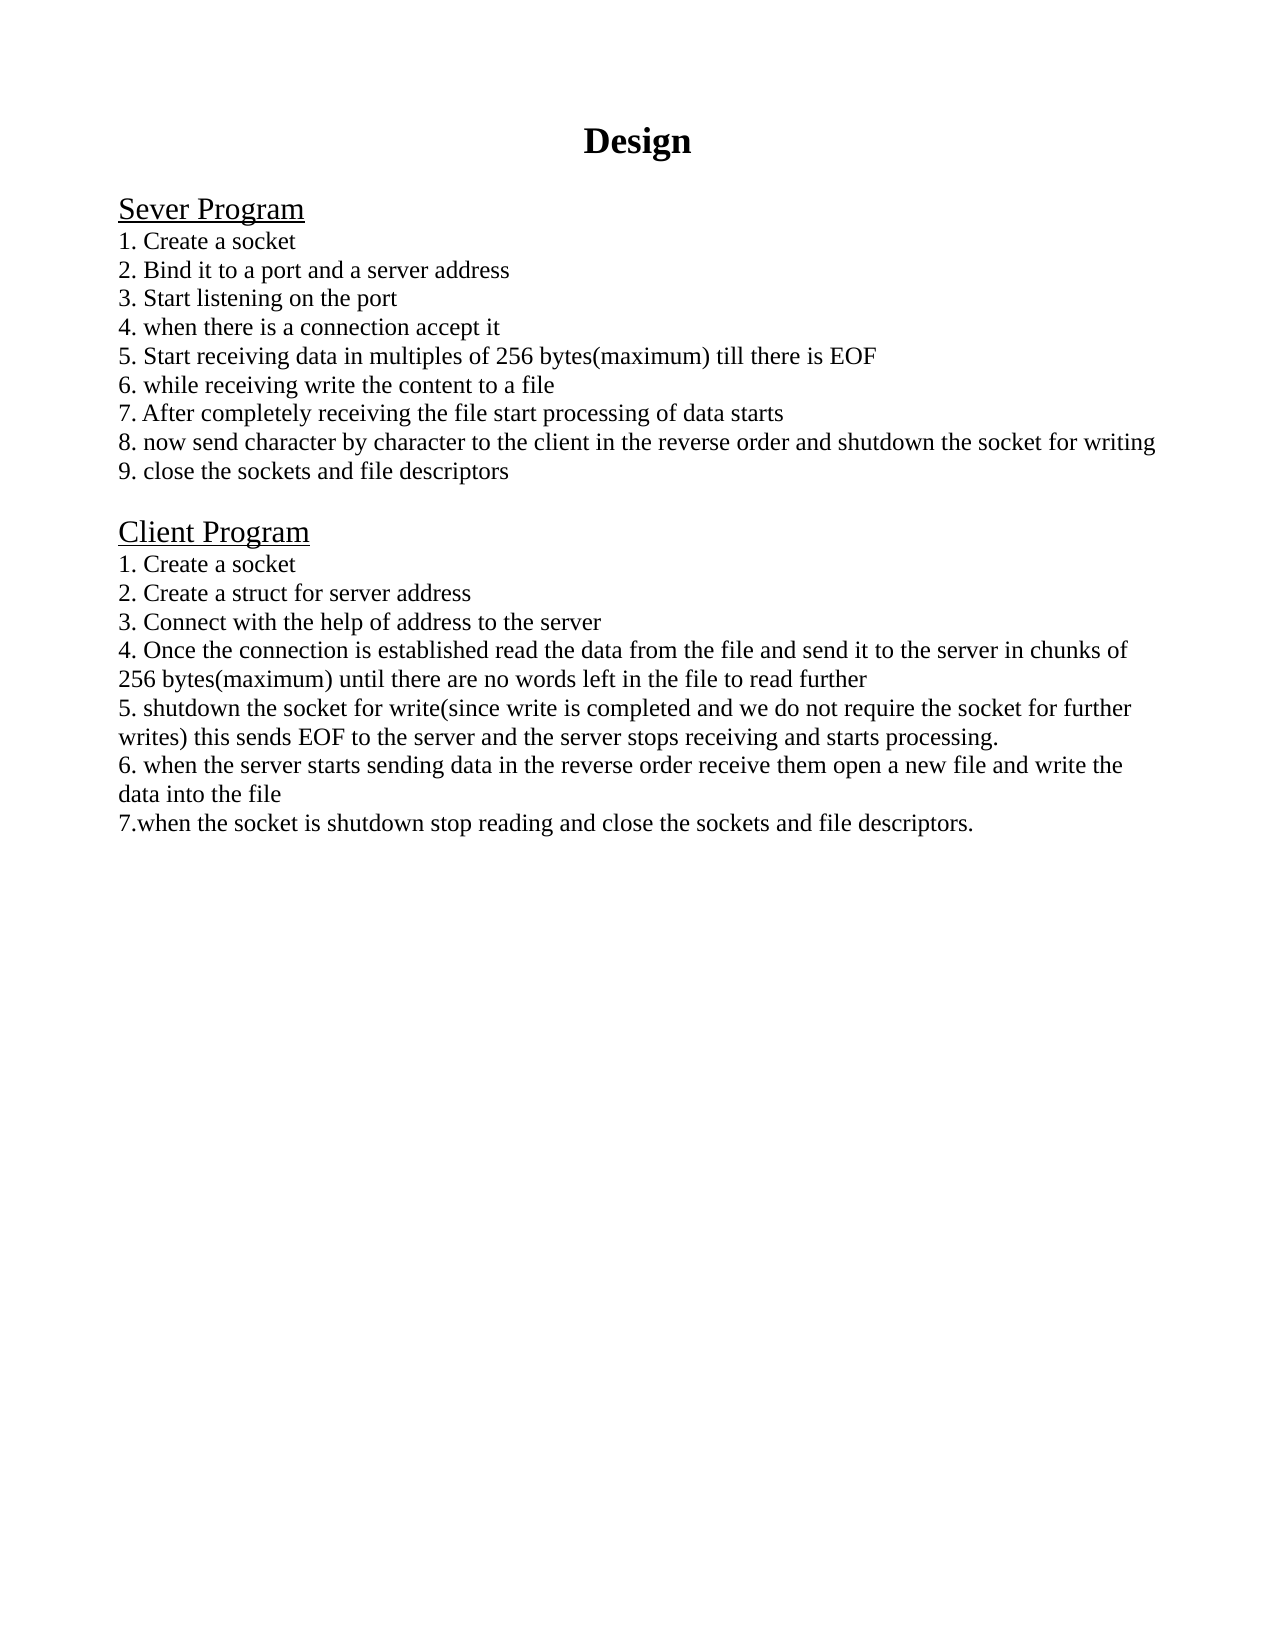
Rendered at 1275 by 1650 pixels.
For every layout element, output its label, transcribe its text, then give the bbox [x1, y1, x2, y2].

text 7.when the socket is shutdown stop reading and close the sockets and file descriptors. [118, 808, 1157, 837]
text 1. Create a socket [118, 226, 1157, 255]
text 4. when there is a connection accept it [118, 312, 1157, 341]
text Design [118, 118, 1157, 161]
text 5. Start receiving data in multiples of 256 bytes(maximum) till there is EOF [118, 341, 1157, 370]
text 9. close the sockets and file descriptors [118, 456, 1157, 485]
text 3. Connect with the help of address to the server [118, 607, 1157, 636]
text 7. After completely receiving the file start processing of data starts [118, 398, 1157, 427]
text 1. Create a socket [118, 549, 1157, 578]
text 5. shutdown the socket for write(since write is completed and we do not require the socket for further writes) this sends EOF to the server and the server stops receiving and starts processing. [118, 693, 1157, 751]
text 2. Bind it to a port and a server address [118, 255, 1157, 283]
text 2. Create a struct for server address [118, 578, 1157, 607]
text Client Program [118, 513, 1157, 549]
text 4. Once the connection is established read the data from the file and send it to the server in chunks of 256 bytes(maximum) until there are no words left in the file to read further [118, 636, 1157, 693]
text 6. when the server starts sending data in the reverse order receive them open a new file and write the data into the file [118, 751, 1157, 808]
text 3. Start listening on the port [118, 283, 1157, 312]
text Sever Program [118, 190, 1157, 226]
text 6. while receiving write the content to a file [118, 370, 1157, 398]
text 8. now send character by character to the client in the reverse order and shutdown the socket for writing [118, 427, 1157, 456]
